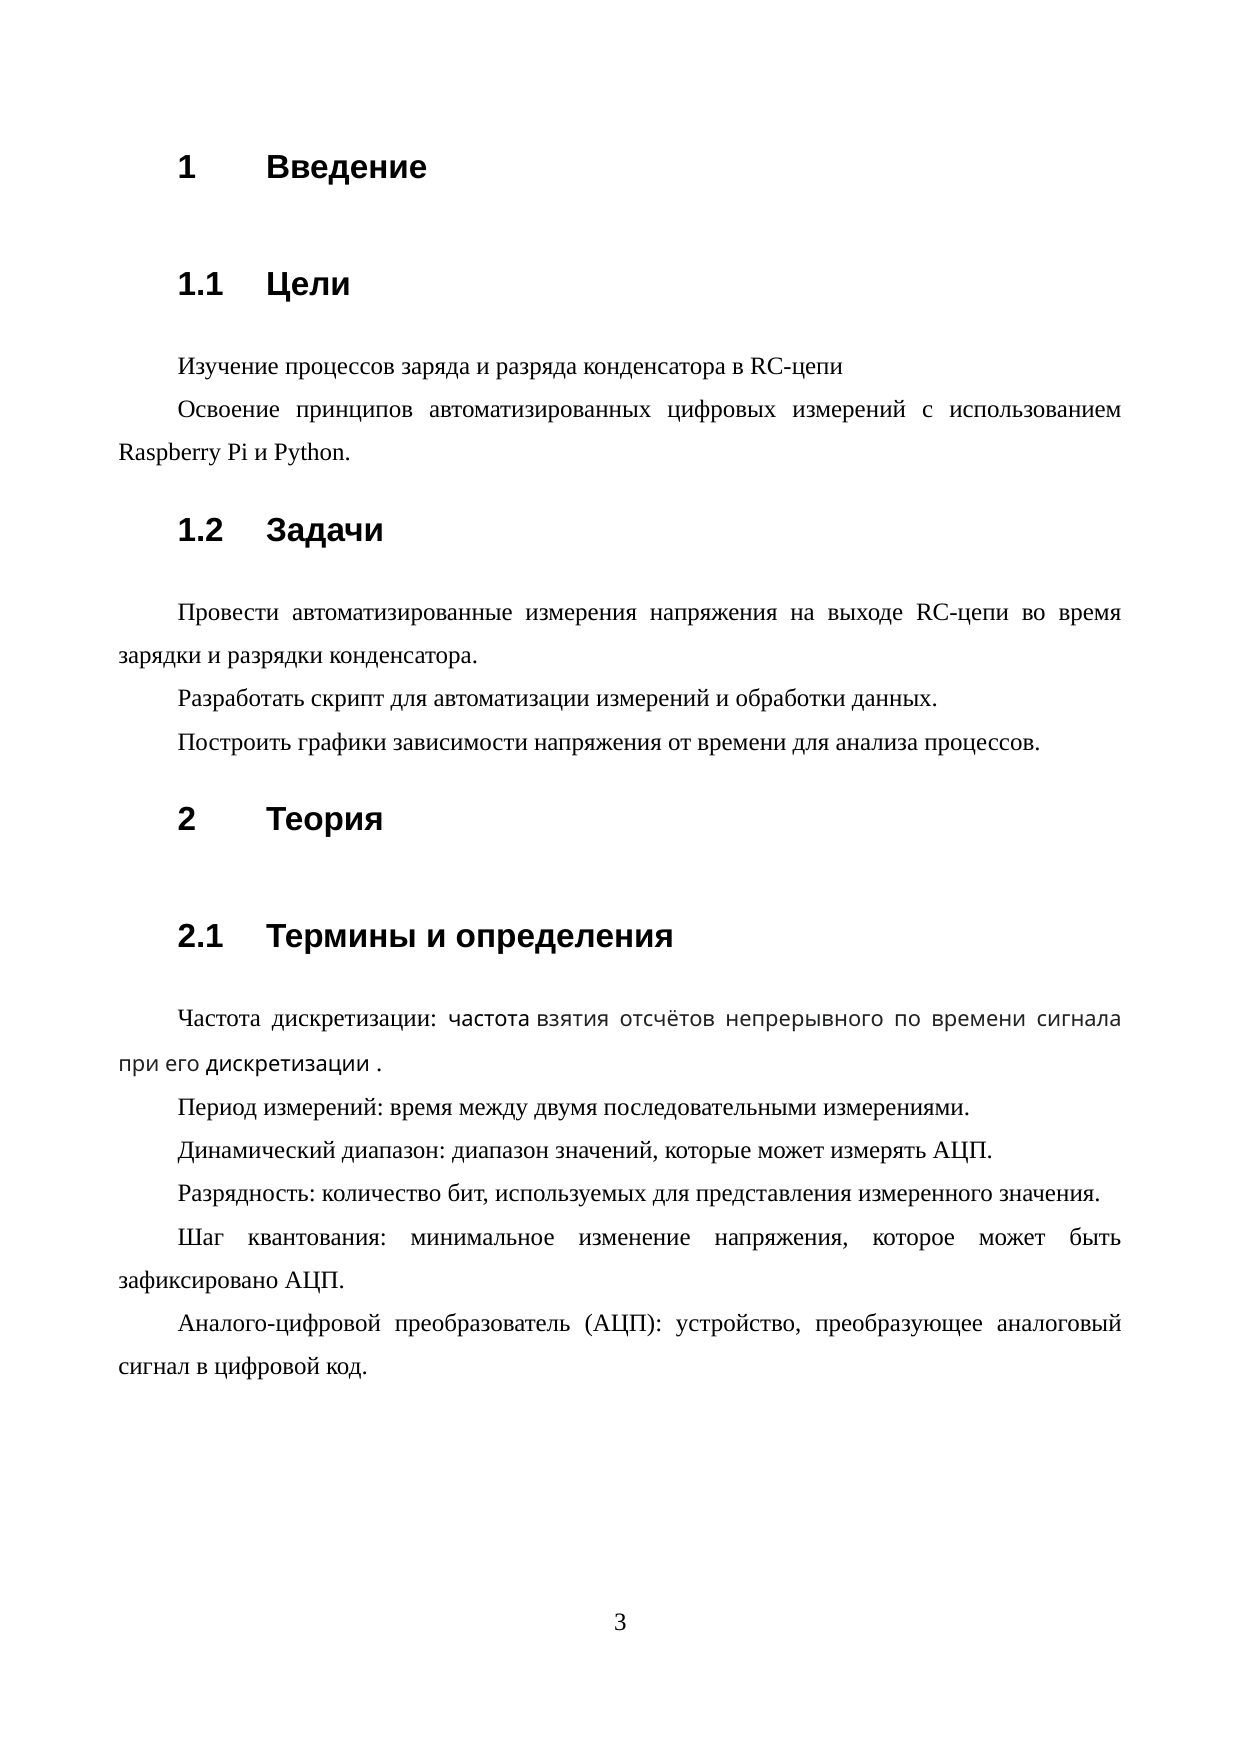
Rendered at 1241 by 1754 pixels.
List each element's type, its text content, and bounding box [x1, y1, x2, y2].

subtitle Задачи [118, 510, 1122, 548]
text Построить графики зависимости напряжения от времени для анализа процессов. [118, 727, 1122, 755]
subtitle Теория [118, 799, 1122, 838]
text Провести автоматизированные измерения напряжения на выходе RC-цепи во время зарядки и разрядки конденсатора. [118, 597, 1122, 669]
text Освоение принципов автоматизированных цифровых измерений с использованием Raspberry Pi и Python. [118, 394, 1122, 466]
text Аналого-цифровой преобразователь (АЦП): устройство, преобразующее аналоговый сигнал в цифровой код. [118, 1308, 1122, 1380]
subtitle Цели [118, 264, 1122, 303]
text Период измерений: время между двумя последовательными измерениями. [118, 1092, 1122, 1121]
text Разработать скрипт для автоматизации измерений и обработки данных. [118, 683, 1122, 712]
subtitle Введение [118, 148, 1122, 186]
text Разрядность: количество бит, используемых для представления измеренного значения. [118, 1178, 1122, 1207]
subtitle Термины и определения [118, 916, 1122, 954]
text Динамический диапазон: диапазон значений, которые может измерять АЦП. [118, 1135, 1122, 1164]
text Шаг квантования: минимальное изменение напряжения, которое может быть зафиксировано АЦП. [118, 1222, 1122, 1293]
text Изучение процессов заряда и разряда конденсатора в RC-цепи [118, 351, 1122, 380]
text Частота дискретизации: частота взятия отсчётов непрерывного по времени сигнала при его дискретизации . [118, 1003, 1122, 1077]
